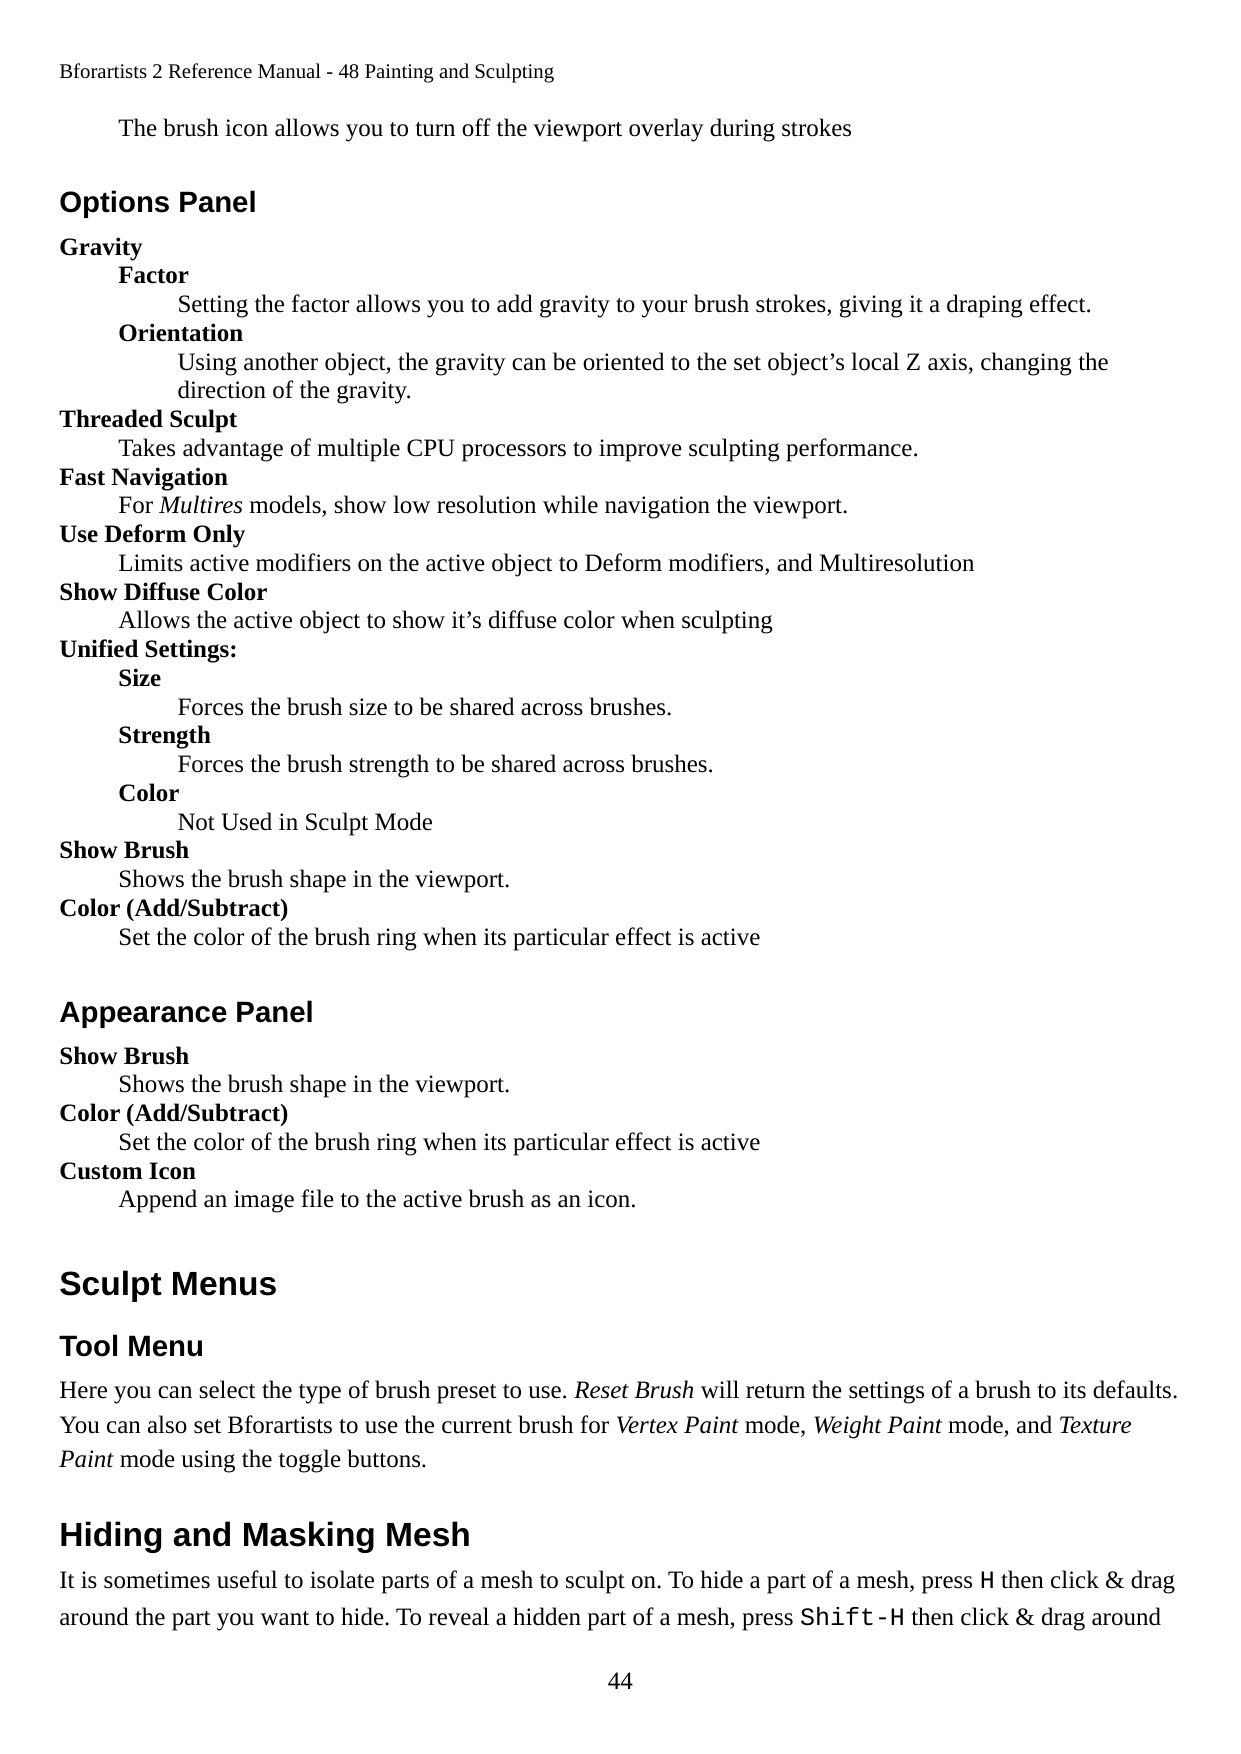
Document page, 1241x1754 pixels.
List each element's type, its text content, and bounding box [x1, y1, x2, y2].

list Limits active modifiers on the active object to Deform modifiers, and Multiresolution [118, 548, 1181, 577]
subtitle Gravity [59, 232, 1181, 260]
subtitle Appearance Panel [59, 994, 1181, 1028]
subtitle Size [118, 663, 1181, 692]
subtitle Color [118, 778, 1181, 807]
text Here you can select the type of brush preset to use. Reset Brush will return the settings of a brush to its defaults. You can also set Bforartists to use the current brush for Vertex Paint mode, Weight Paint mode, and Texture Paint mode using the toggle buttons. [59, 1376, 1181, 1473]
list The brush icon allows you to turn off the viewport overlay during strokes [118, 113, 1181, 141]
subtitle Unified Settings: [59, 634, 1181, 663]
list Set the color of the brush ring when its particular effect is active [118, 1127, 1181, 1156]
subtitle Hiding and Masking Mesh [59, 1514, 1181, 1553]
subtitle Use Deform Only [59, 519, 1181, 548]
subtitle Custom Icon [59, 1156, 1181, 1184]
list Takes advantage of multiple CPU processors to improve sculpting performance. [118, 433, 1181, 462]
list Set the color of the brush ring when its particular effect is active [118, 922, 1181, 950]
list Append an image file to the active brush as an icon. [118, 1184, 1181, 1213]
list Forces the brush strength to be shared across brushes. [177, 749, 1181, 778]
subtitle Sculpt Menus [59, 1263, 1181, 1302]
subtitle Show Brush [59, 1041, 1181, 1069]
subtitle Show Brush [59, 835, 1181, 864]
subtitle Orientation [118, 318, 1181, 347]
list Setting the factor allows you to add gravity to your brush strokes, giving it a draping effect. [177, 289, 1181, 318]
list Allows the active object to show it’s diffuse color when sculpting [118, 605, 1181, 634]
subtitle Factor [118, 260, 1181, 289]
list For Multires models, show low resolution while navigation the viewport. [118, 490, 1181, 519]
subtitle Threaded Sculpt [59, 404, 1181, 433]
list Not Used in Sculpt Mode [177, 807, 1181, 835]
subtitle Strength [118, 720, 1181, 749]
list Shows the brush shape in the viewport. [118, 1069, 1181, 1098]
text It is sometimes useful to isolate parts of a mesh to sculpt on. To hide a part of a mesh, press H then click & drag around the part you want to hide. To reveal a hidden part of a mesh, press Shift-H then click & drag around [59, 1566, 1181, 1633]
subtitle Options Panel [59, 185, 1181, 219]
subtitle Show Diffuse Color [59, 577, 1181, 605]
subtitle Color (Add/Subtract) [59, 893, 1181, 922]
list Forces the brush size to be shared across brushes. [177, 692, 1181, 720]
list Using another object, the gravity can be oriented to the set object’s local Z axis, changing the direction of the gravity. [177, 347, 1181, 404]
subtitle Tool Menu [59, 1329, 1181, 1363]
subtitle Fast Navigation [59, 462, 1181, 490]
list Shows the brush shape in the viewport. [118, 864, 1181, 893]
subtitle Color (Add/Subtract) [59, 1098, 1181, 1127]
